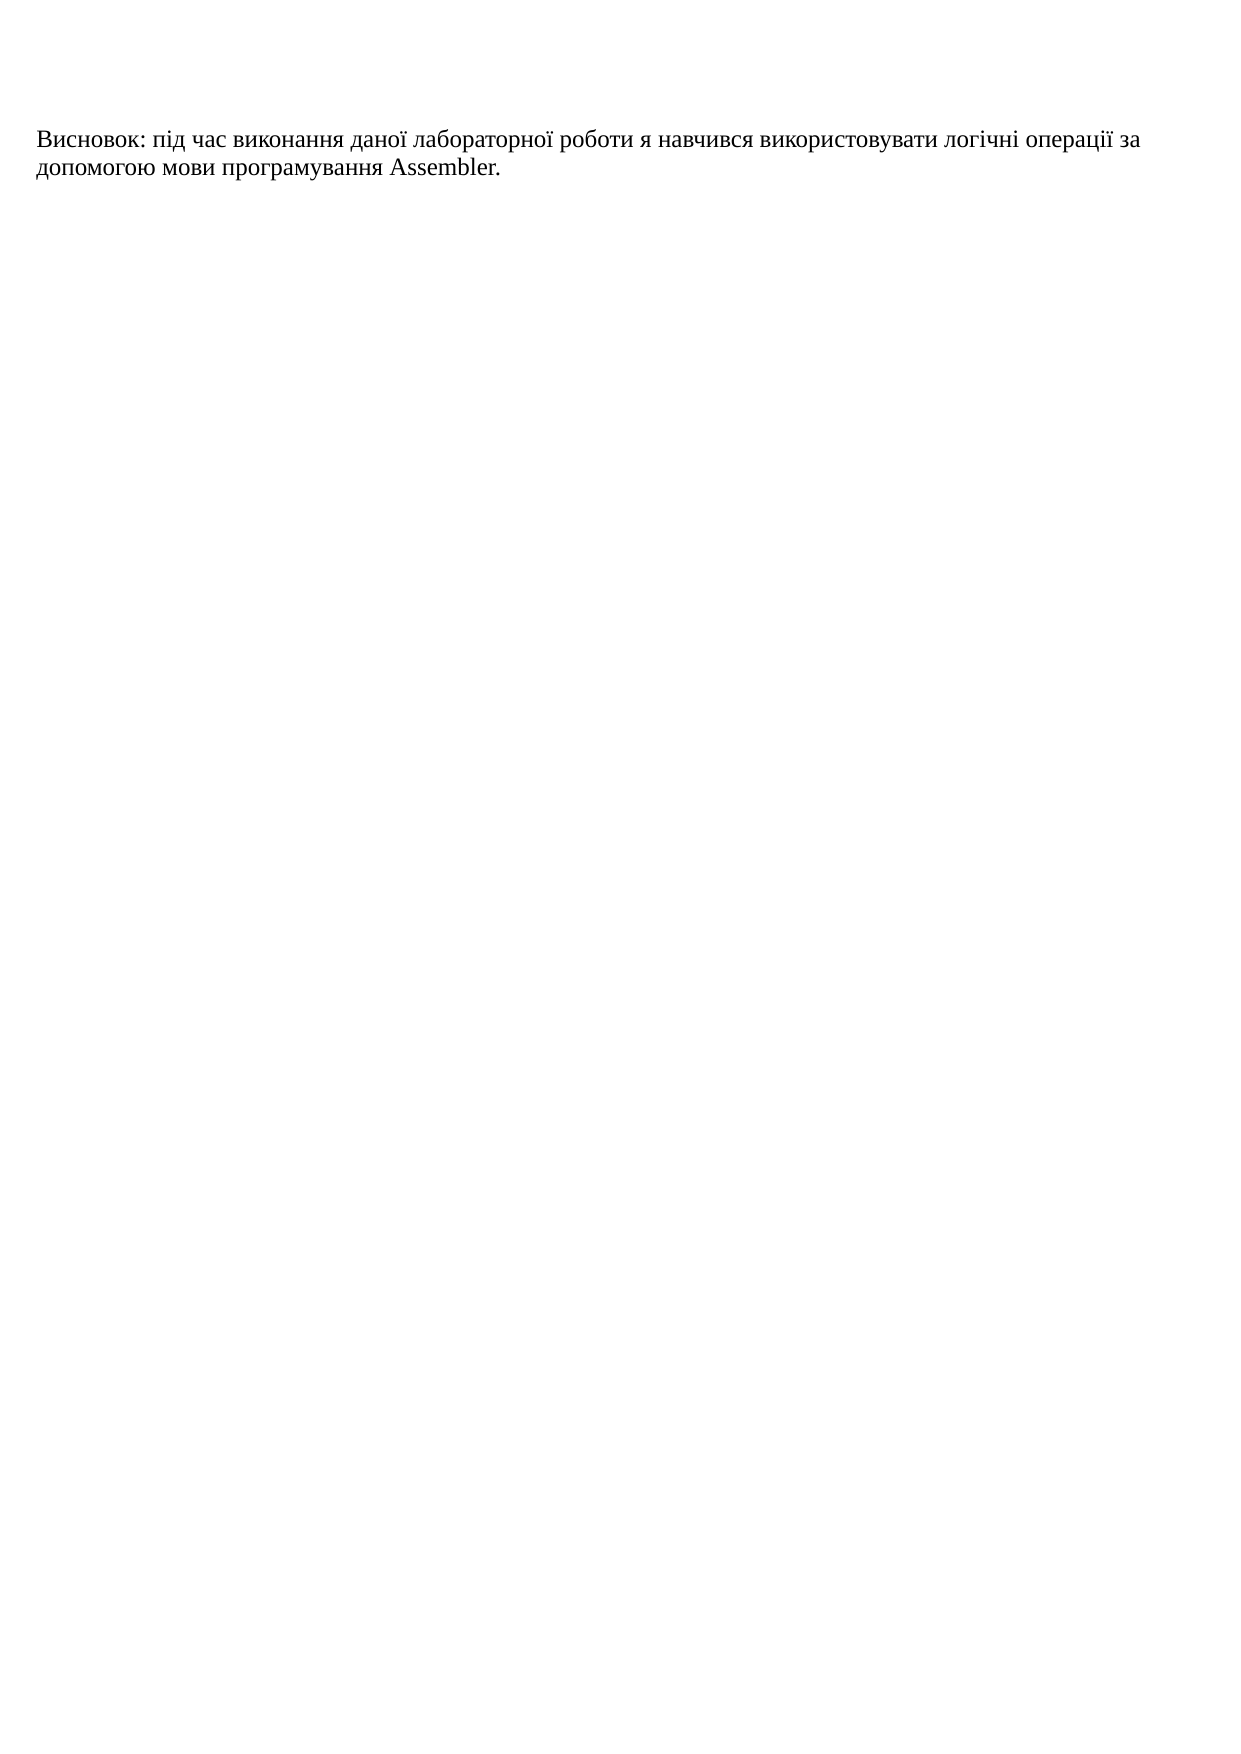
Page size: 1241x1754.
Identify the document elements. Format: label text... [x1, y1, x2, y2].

text Висновок: під час виконання даної лабораторної роботи я навчився використовувати логічні операції за допомогою мови програмування Assembler. [36, 124, 1193, 181]
